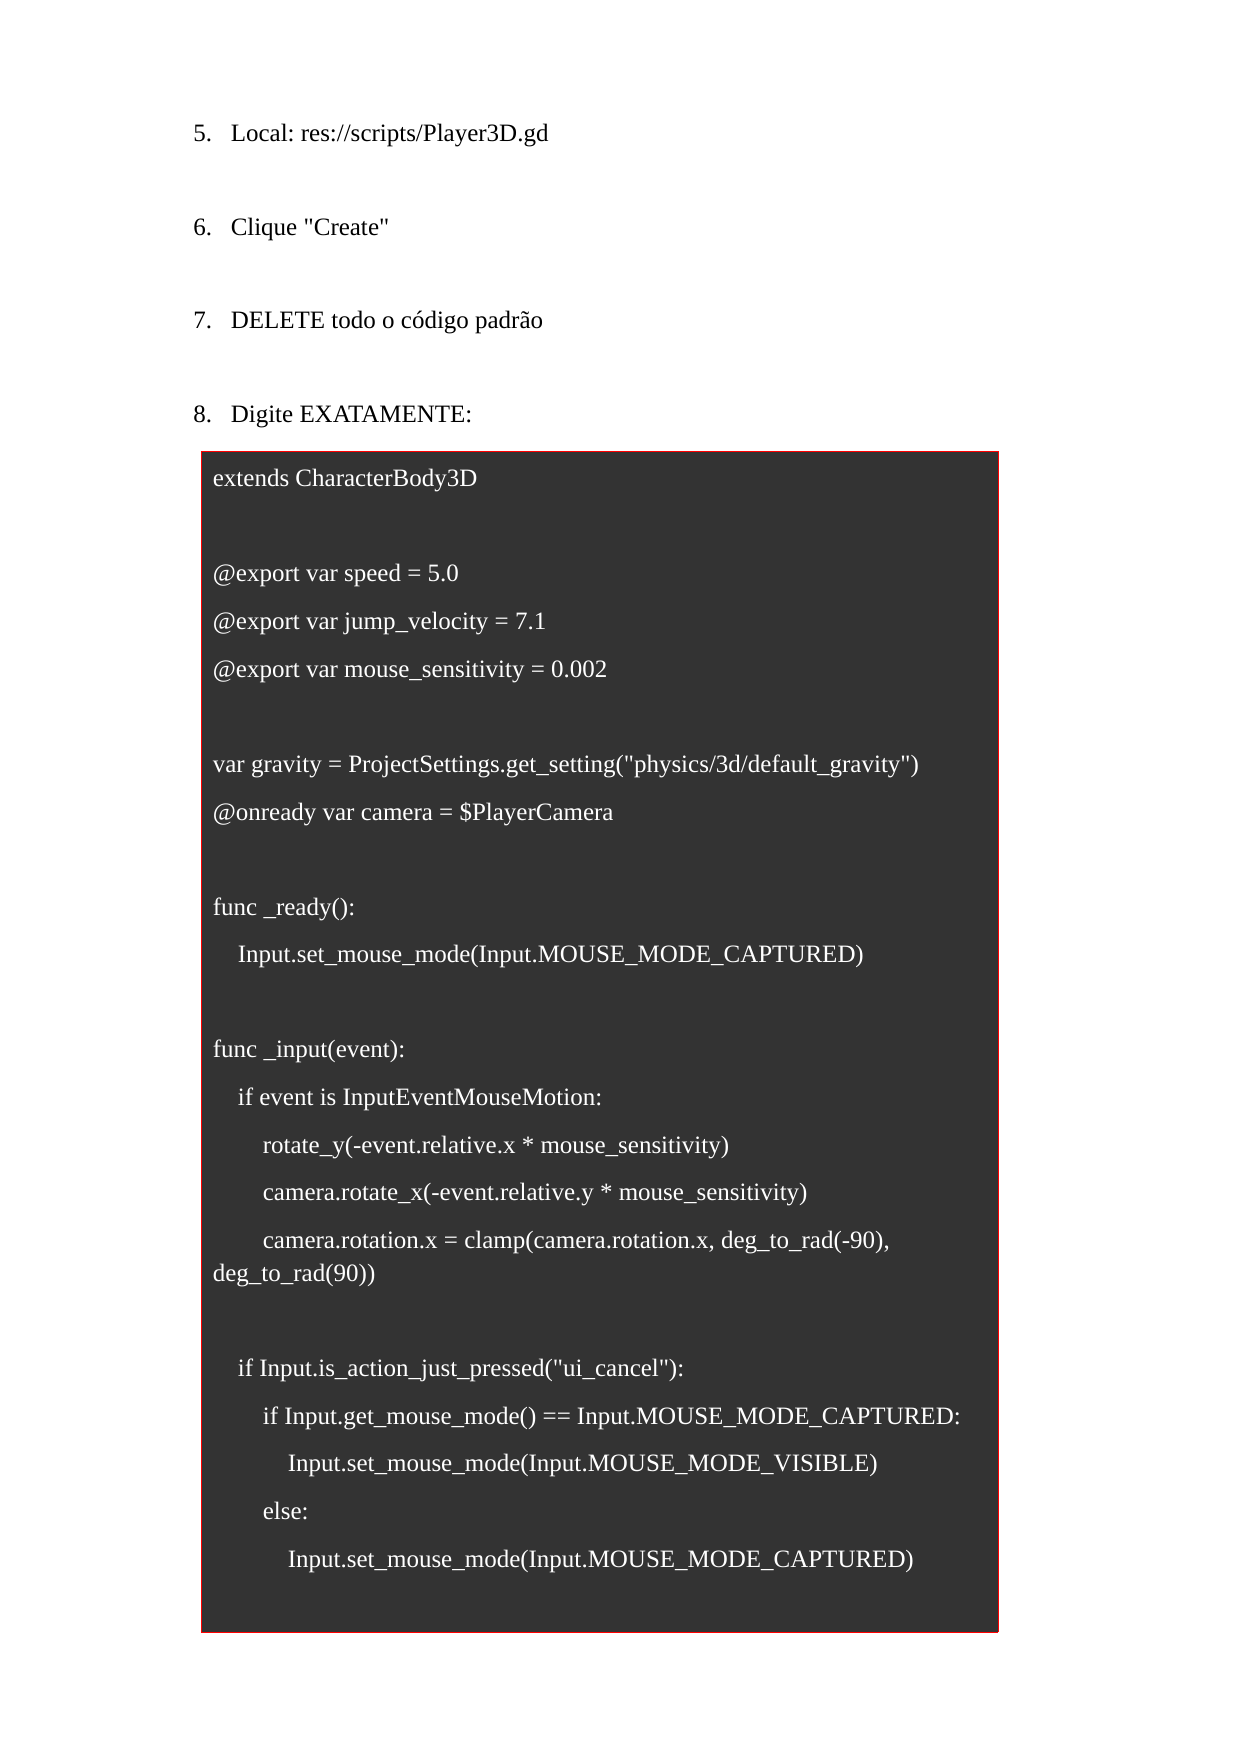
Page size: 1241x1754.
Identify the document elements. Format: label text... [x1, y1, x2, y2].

text Input.set_mouse_mode(Input.MOUSE_MODE_VISIBLE) [202, 1437, 998, 1477]
text var gravity = ProjectSettings.get_setting("physics/3d/default_gravity") [202, 737, 998, 778]
list Local: res://scripts/Player3D.gd [193, 118, 1122, 147]
text func _input(event): [202, 1023, 998, 1063]
text @export var speed = 5.0 [202, 547, 998, 587]
text if event is InputEventMouseMotion: [202, 1070, 998, 1111]
text Input.set_mouse_mode(Input.MOUSE_MODE_CAPTURED) [202, 927, 998, 968]
text func _ready(): [202, 880, 998, 921]
text if Input.get_mouse_mode() == Input.MOUSE_MODE_CAPTURED: [202, 1389, 998, 1429]
text camera.rotate_x(-event.relative.y * mouse_sensitivity) [202, 1166, 998, 1206]
text extends CharacterBody3D [202, 452, 998, 492]
list Digite EXATAMENTE: [193, 399, 1122, 428]
text @export var jump_velocity = 7.1 [202, 594, 998, 635]
text Input.set_mouse_mode(Input.MOUSE_MODE_CAPTURED) [202, 1532, 998, 1572]
text @export var mouse_sensitivity = 0.002 [202, 642, 998, 682]
list DELETE todo o código padrão [193, 306, 1122, 334]
text @onready var camera = $PlayerCamera [202, 785, 998, 825]
text camera.rotation.x = clamp(camera.rotation.x, deg_to_rad(-90), deg_to_rad(90)) [202, 1213, 998, 1287]
list Clique "Create" [193, 212, 1122, 241]
text else: [202, 1484, 998, 1525]
text rotate_y(-event.relative.x * mouse_sensitivity) [202, 1118, 998, 1158]
text if Input.is_action_just_pressed("ui_cancel"): [202, 1341, 998, 1382]
